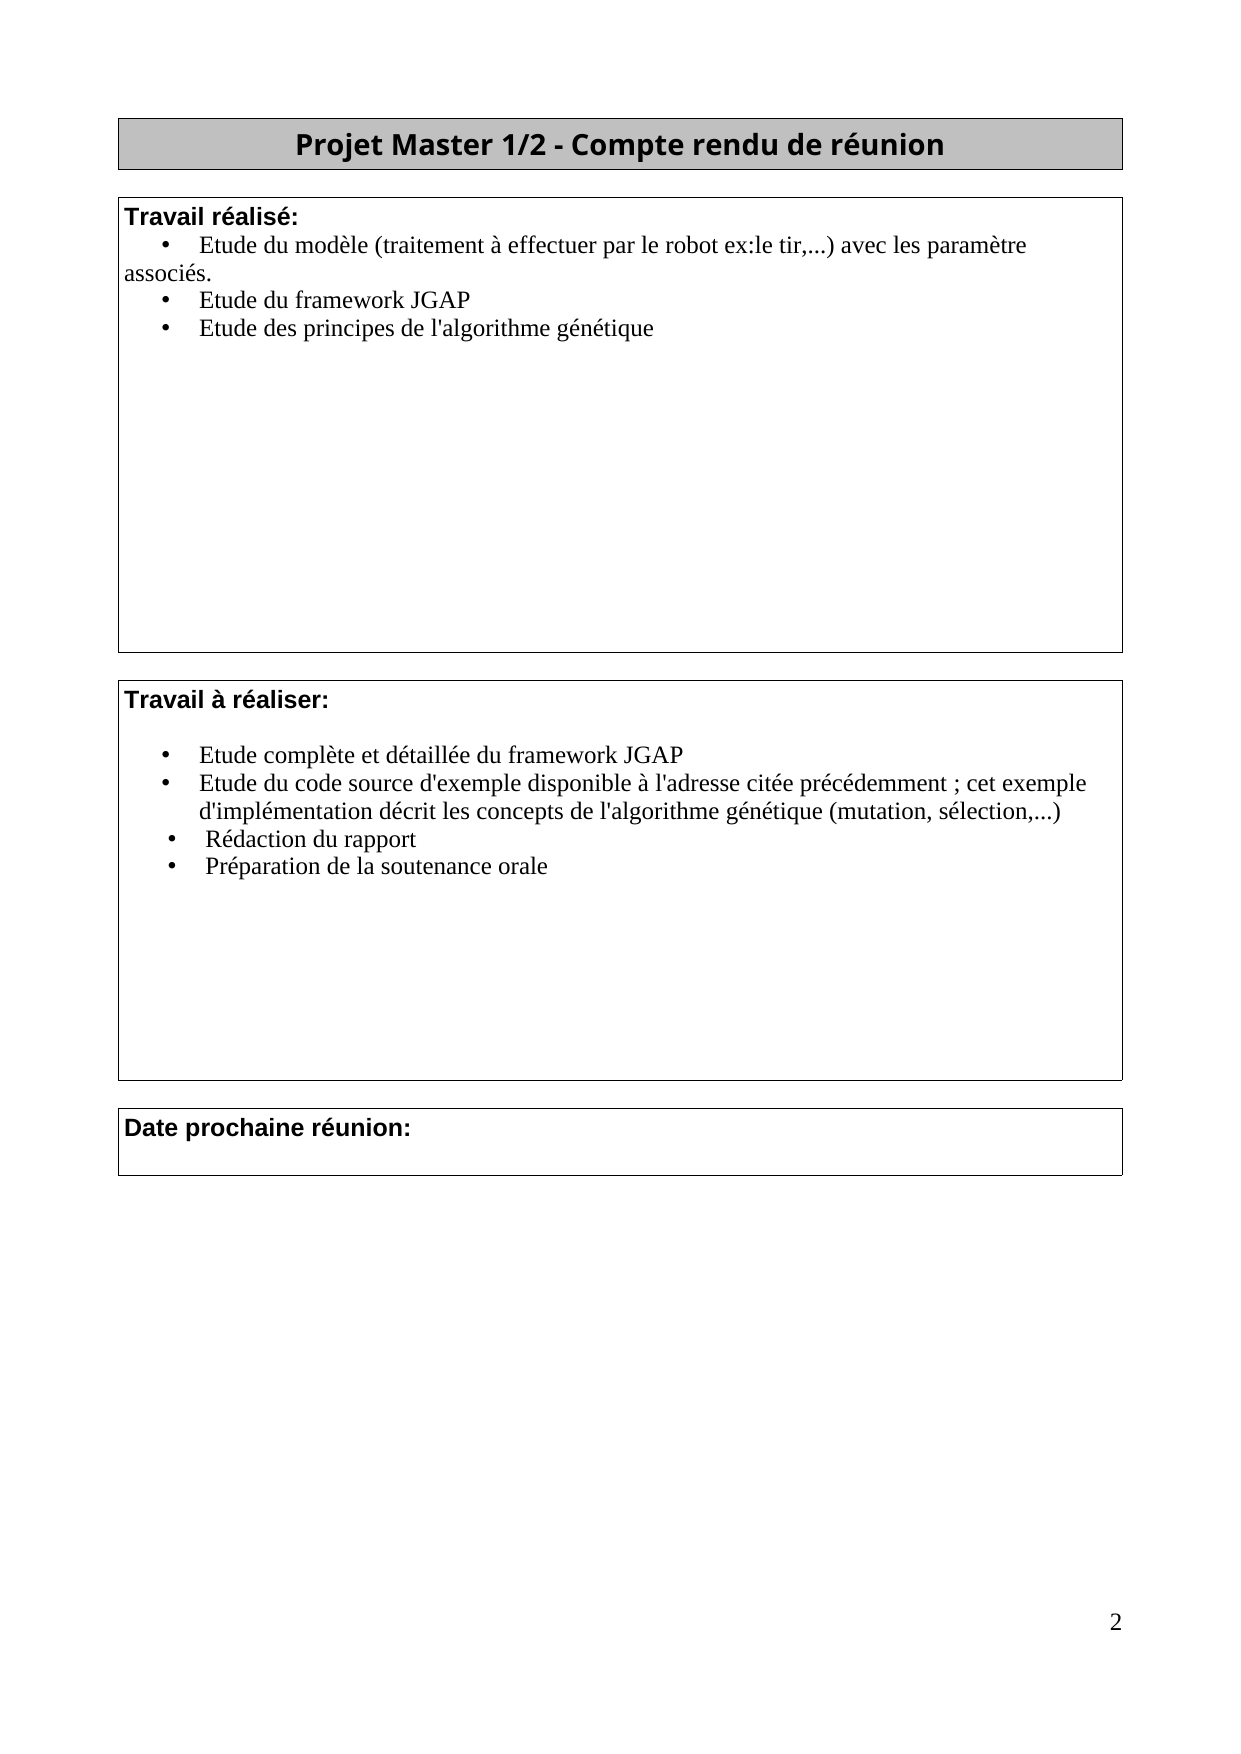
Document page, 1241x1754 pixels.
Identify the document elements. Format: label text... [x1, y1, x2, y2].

table_header Travail réalisé: Etude du modèle (traitement à effectuer par le robot ex:le tir,...) avec les paramètre associés. Etude du framework JGAP Etude des principes de l'algorithme génétique [119, 198, 1122, 652]
table_header Projet Master 1/2 - Compte rendu de réunion [119, 119, 1122, 169]
table_header [118, 1176, 1122, 1214]
table_header Date prochaine réunion: [119, 1109, 1122, 1175]
table_header Travail à réaliser: Etude complète et détaillée du framework JGAP Etude du code source d'exemple disponible à l'adresse citée précédemment ; cet exemple d'implémentation décrit les concepts de l'algorithme génétique (mutation, sélection,...) Rédaction du rapport Préparation de la soutenance orale [119, 681, 1122, 1080]
